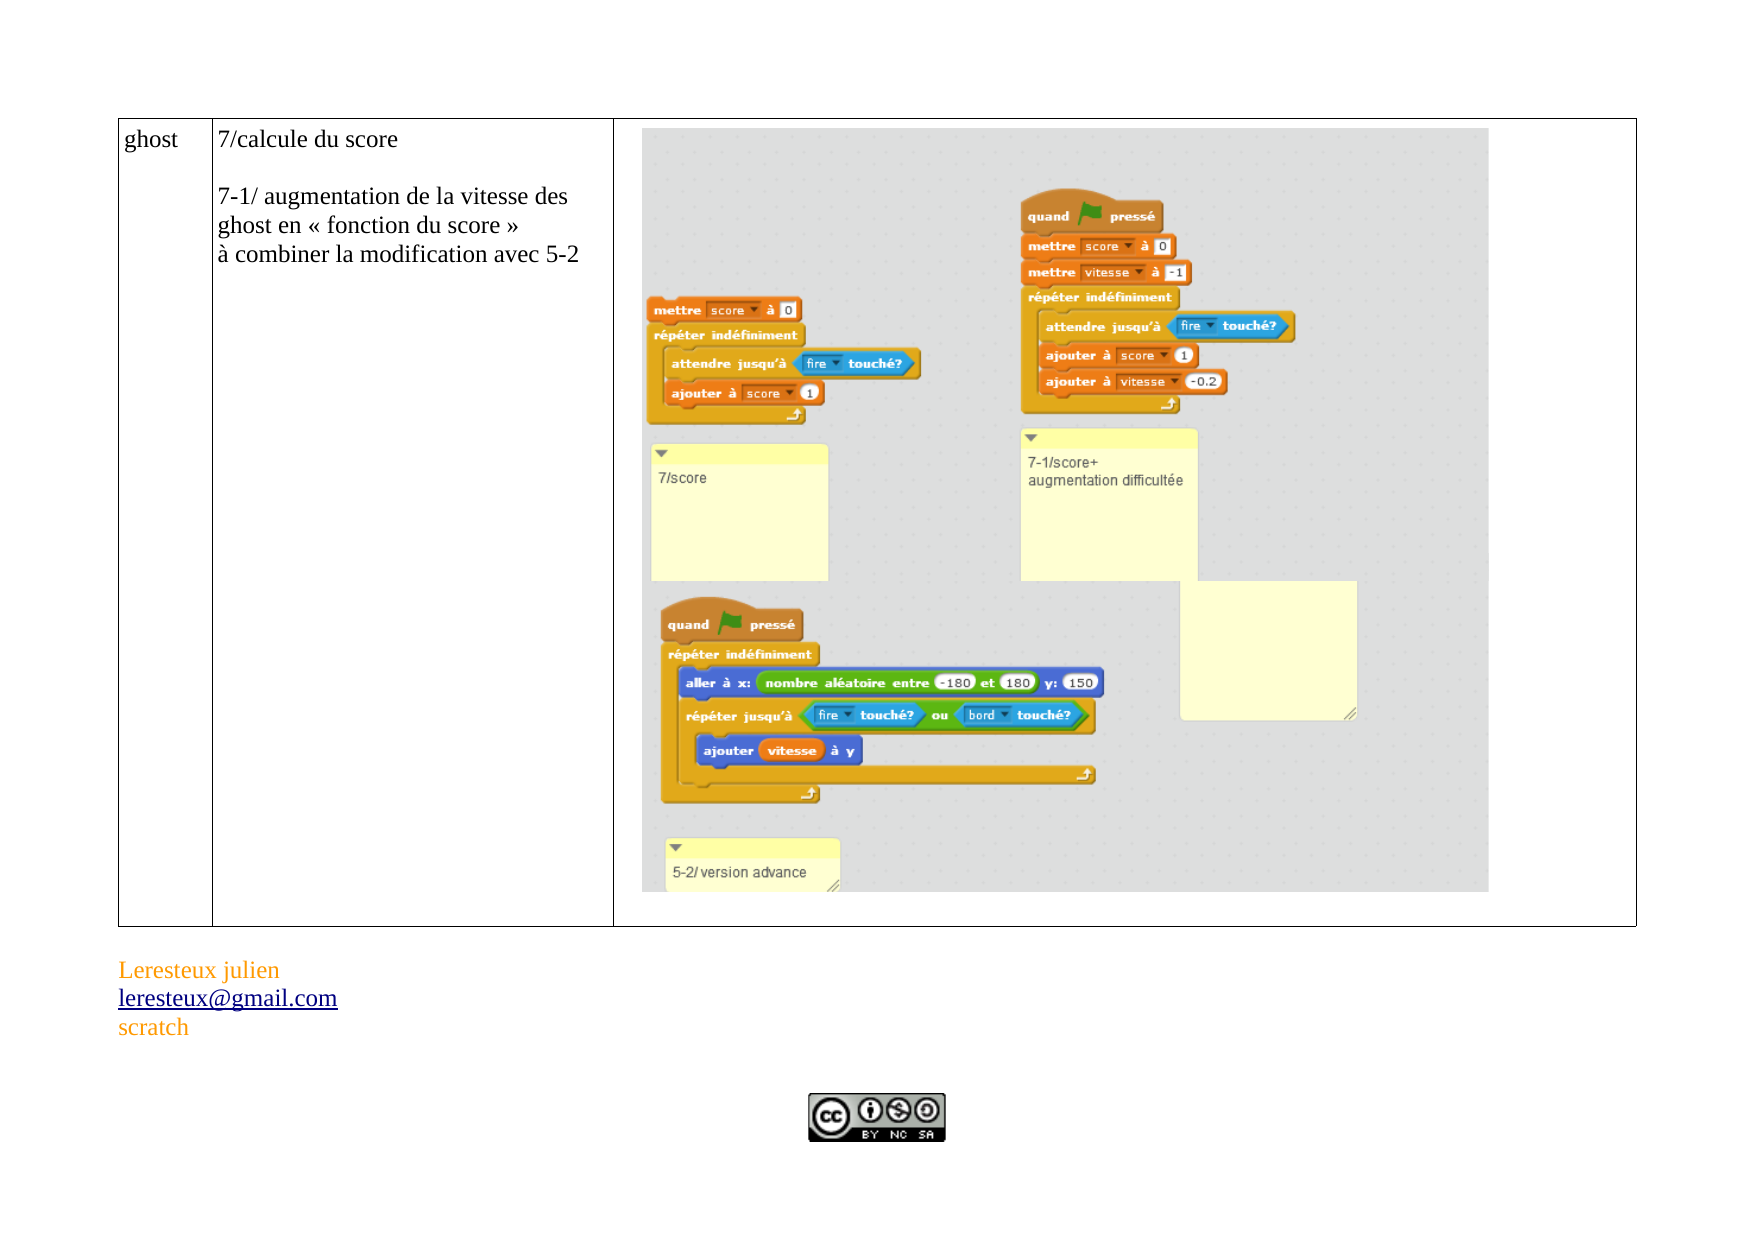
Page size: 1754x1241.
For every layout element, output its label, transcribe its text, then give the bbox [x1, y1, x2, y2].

table_cell 7/calcule du score 7-1/ augmentation de la vitesse des ghost en « fonction du score » à combiner la modification avec 5-2 [213, 119, 613, 926]
text Leresteux julien [118, 955, 1636, 983]
picture [642, 128, 1489, 892]
table_cell ghost [119, 119, 212, 926]
text scratch [118, 1012, 1636, 1041]
table_cell [614, 119, 1636, 128]
picture [808, 1093, 946, 1142]
table_cell [614, 129, 1636, 926]
text leresteux@gmail.com [118, 983, 1636, 1012]
